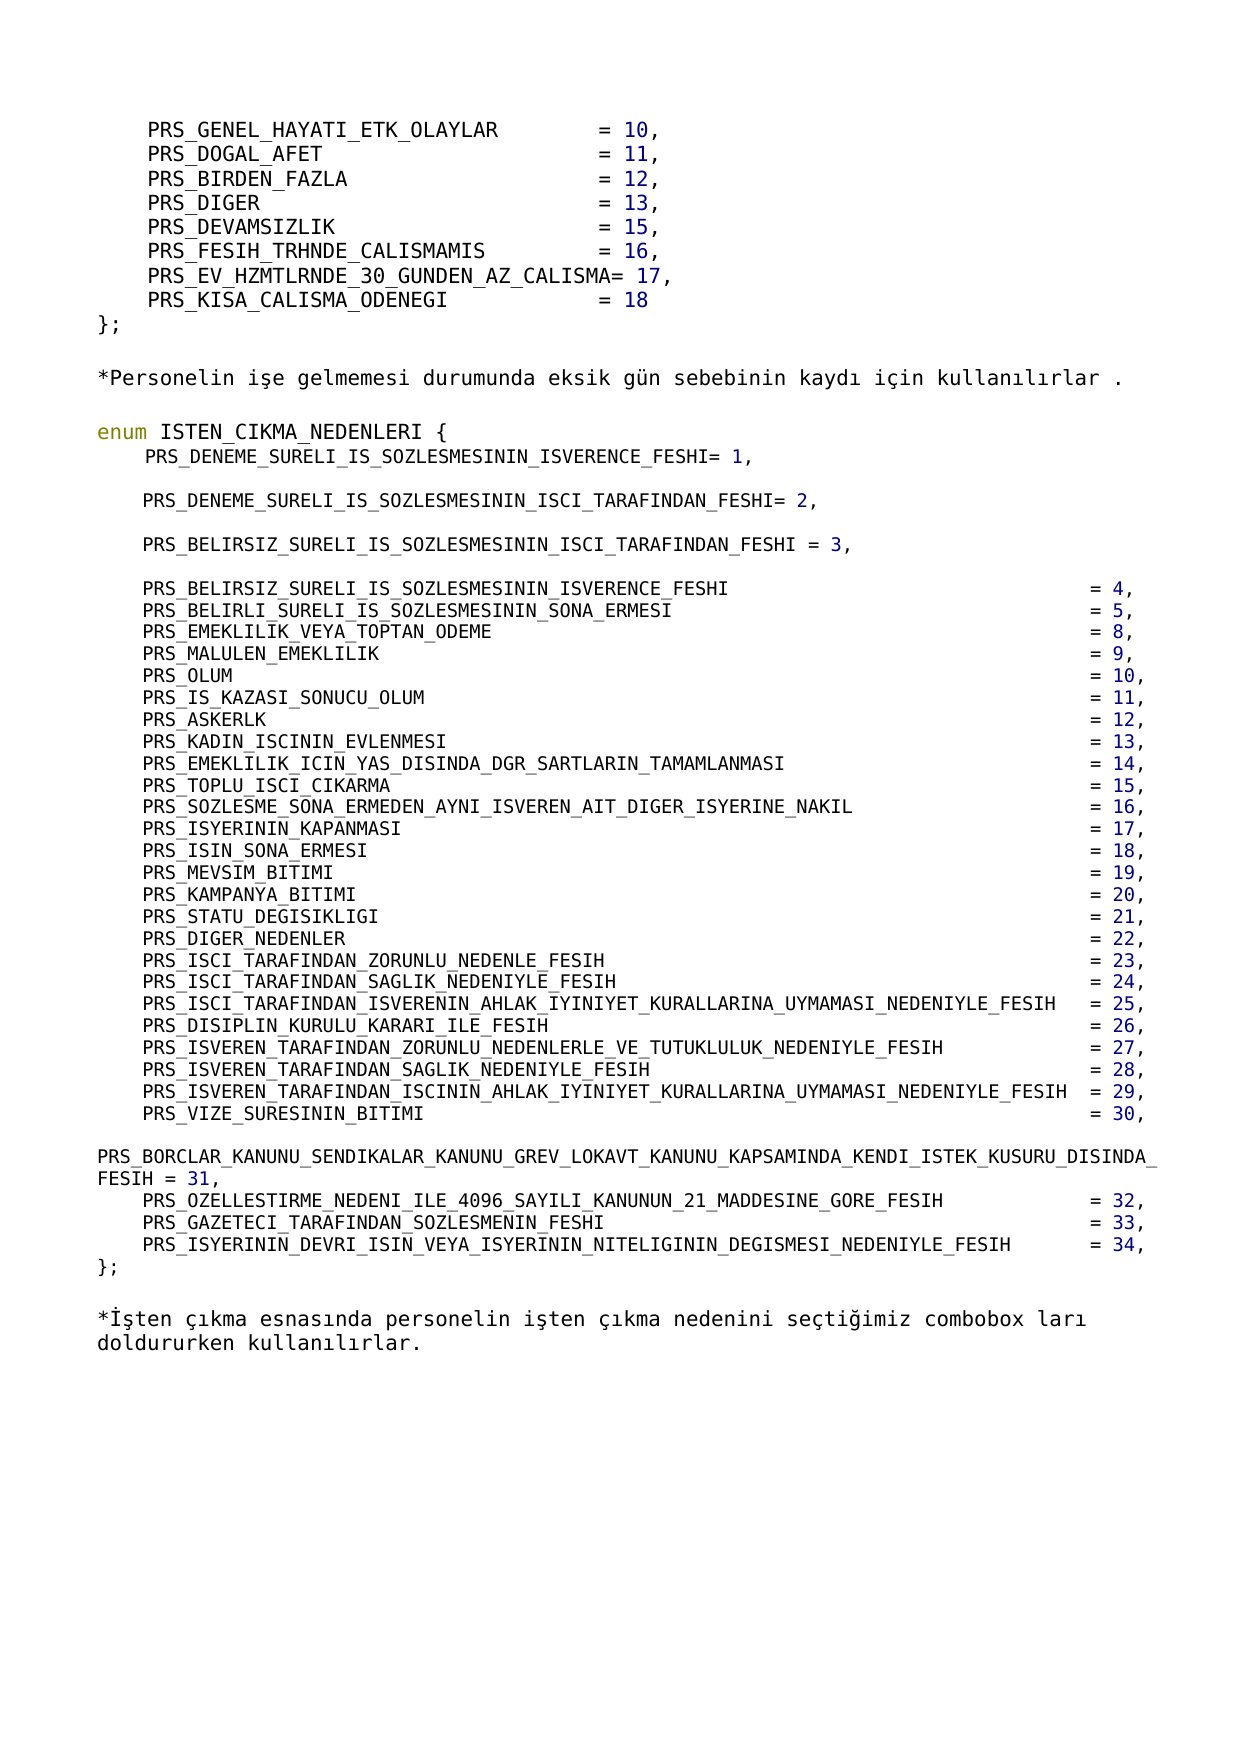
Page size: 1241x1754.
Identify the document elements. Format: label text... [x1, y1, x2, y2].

text PRS_ISIN_SONA_ERMESI = 18, [97, 840, 1165, 862]
text PRS_KAMPANYA_BITIMI = 20, [97, 884, 1165, 906]
text }; [97, 312, 1165, 337]
text *İşten çıkma esnasında personelin işten çıkma nedenini seçtiğimiz combobox ları doldururken kullanılırlar. [97, 1307, 1165, 1356]
text PRS_ISCI_TARAFINDAN_ISVERENIN_AHLAK_IYINIYET_KURALLARINA_UYMAMASI_NEDENIYLE_FESIH = 25, [97, 993, 1165, 1015]
text PRS_BIRDEN_FAZLA = 12, [97, 167, 1165, 191]
text PRS_OZELLESTIRME_NEDENI_ILE_4096_SAYILI_KANUNUN_21_MADDESINE_GORE_FESIH = 32, [97, 1190, 1165, 1212]
text PRS_STATU_DEGISIKLIGI = 21, [97, 906, 1165, 928]
text PRS_DEVAMSIZLIK = 15, [97, 215, 1165, 239]
text PRS_GENEL_HAYATI_ETK_OLAYLAR = 10, [97, 118, 1165, 142]
text PRS_DENEME_SURELI_IS_SOZLESMESININ_ISVERENCE_FESHI= 1, [97, 444, 1165, 468]
text PRS_ISVEREN_TARAFINDAN_SAGLIK_NEDENIYLE_FESIH = 28, [97, 1059, 1165, 1081]
text PRS_DENEME_SURELI_IS_SOZLESMESININ_ISCI_TARAFINDAN_FESHI= 2, [97, 490, 1165, 512]
text PRS_ASKERLK = 12, [97, 709, 1165, 731]
text PRS_BELIRSIZ_SURELI_IS_SOZLESMESININ_ISCI_TARAFINDAN_FESHI = 3, [97, 534, 1165, 556]
text PRS_BELIRSIZ_SURELI_IS_SOZLESMESININ_ISVERENCE_FESHI = 4, [97, 578, 1165, 599]
text PRS_ISVEREN_TARAFINDAN_ISCININ_AHLAK_IYINIYET_KURALLARINA_UYMAMASI_NEDENIYLE_FESIH = 29, [97, 1081, 1165, 1103]
text enum ISTEN_CIKMA_NEDENLERI { [97, 420, 1165, 444]
text PRS_ISYERININ_DEVRI_ISIN_VEYA_ISYERININ_NITELIGININ_DEGISMESI_NEDENIYLE_FESIH = 34, [97, 1234, 1165, 1256]
text PRS_MALULEN_EMEKLILIK = 9, [97, 643, 1165, 665]
text PRS_DIGER_NEDENLER = 22, [97, 928, 1165, 949]
text PRS_VIZE_SURESININ_BITIMI = 30, [97, 1103, 1165, 1124]
text PRS_MEVSIM_BITIMI = 19, [97, 862, 1165, 884]
text PRS_IS_KAZASI_SONUCU_OLUM = 11, [97, 687, 1165, 709]
text *Personelin işe gelmemesi durumunda eksik gün sebebinin kaydı için kullanılırlar . [97, 366, 1165, 390]
text PRS_ISYERININ_KAPANMASI = 17, [97, 818, 1165, 840]
text PRS_EMEKLILIK_VEYA_TOPTAN_ODEME = 8, [97, 621, 1165, 643]
text PRS_EMEKLILIK_ICIN_YAS_DISINDA_DGR_SARTLARIN_TAMAMLANMASI = 14, [97, 753, 1165, 774]
text PRS_DIGER = 13, [97, 191, 1165, 215]
text PRS_OLUM = 10, [97, 665, 1165, 687]
text }; [97, 1256, 1165, 1278]
text PRS_FESIH_TRHNDE_CALISMAMIS = 16, [97, 239, 1165, 264]
text PRS_BORCLAR_KANUNU_SENDIKALAR_KANUNU_GREV_LOKAVT_KANUNU_KAPSAMINDA_KENDI_ISTEK_KUSURU_DISINDA_FESIH = 31, [97, 1124, 1165, 1190]
text PRS_SOZLESME_SONA_ERMEDEN_AYNI_ISVEREN_AIT_DIGER_ISYERINE_NAKIL = 16, [97, 796, 1165, 818]
text PRS_EV_HZMTLRNDE_30_GUNDEN_AZ_CALISMA= 17, [97, 264, 1165, 288]
text PRS_DOGAL_AFET = 11, [97, 142, 1165, 167]
text PRS_TOPLU_ISCI_CIKARMA = 15, [97, 774, 1165, 796]
text PRS_ISCI_TARAFINDAN_SAGLIK_NEDENIYLE_FESIH = 24, [97, 971, 1165, 993]
text PRS_KADIN_ISCININ_EVLENMESI = 13, [97, 731, 1165, 753]
text PRS_GAZETECI_TARAFINDAN_SOZLESMENIN_FESHI = 33, [97, 1212, 1165, 1234]
text PRS_DISIPLIN_KURULU_KARARI_ILE_FESIH = 26, [97, 1015, 1165, 1037]
text PRS_ISVEREN_TARAFINDAN_ZORUNLU_NEDENLERLE_VE_TUTUKLULUK_NEDENIYLE_FESIH = 27, [97, 1037, 1165, 1059]
text PRS_ISCI_TARAFINDAN_ZORUNLU_NEDENLE_FESIH = 23, [97, 949, 1165, 971]
text PRS_KISA_CALISMA_ODENEGI = 18 [97, 288, 1165, 312]
text PRS_BELIRLI_SURELI_IS_SOZLESMESININ_SONA_ERMESI = 5, [97, 599, 1165, 621]
